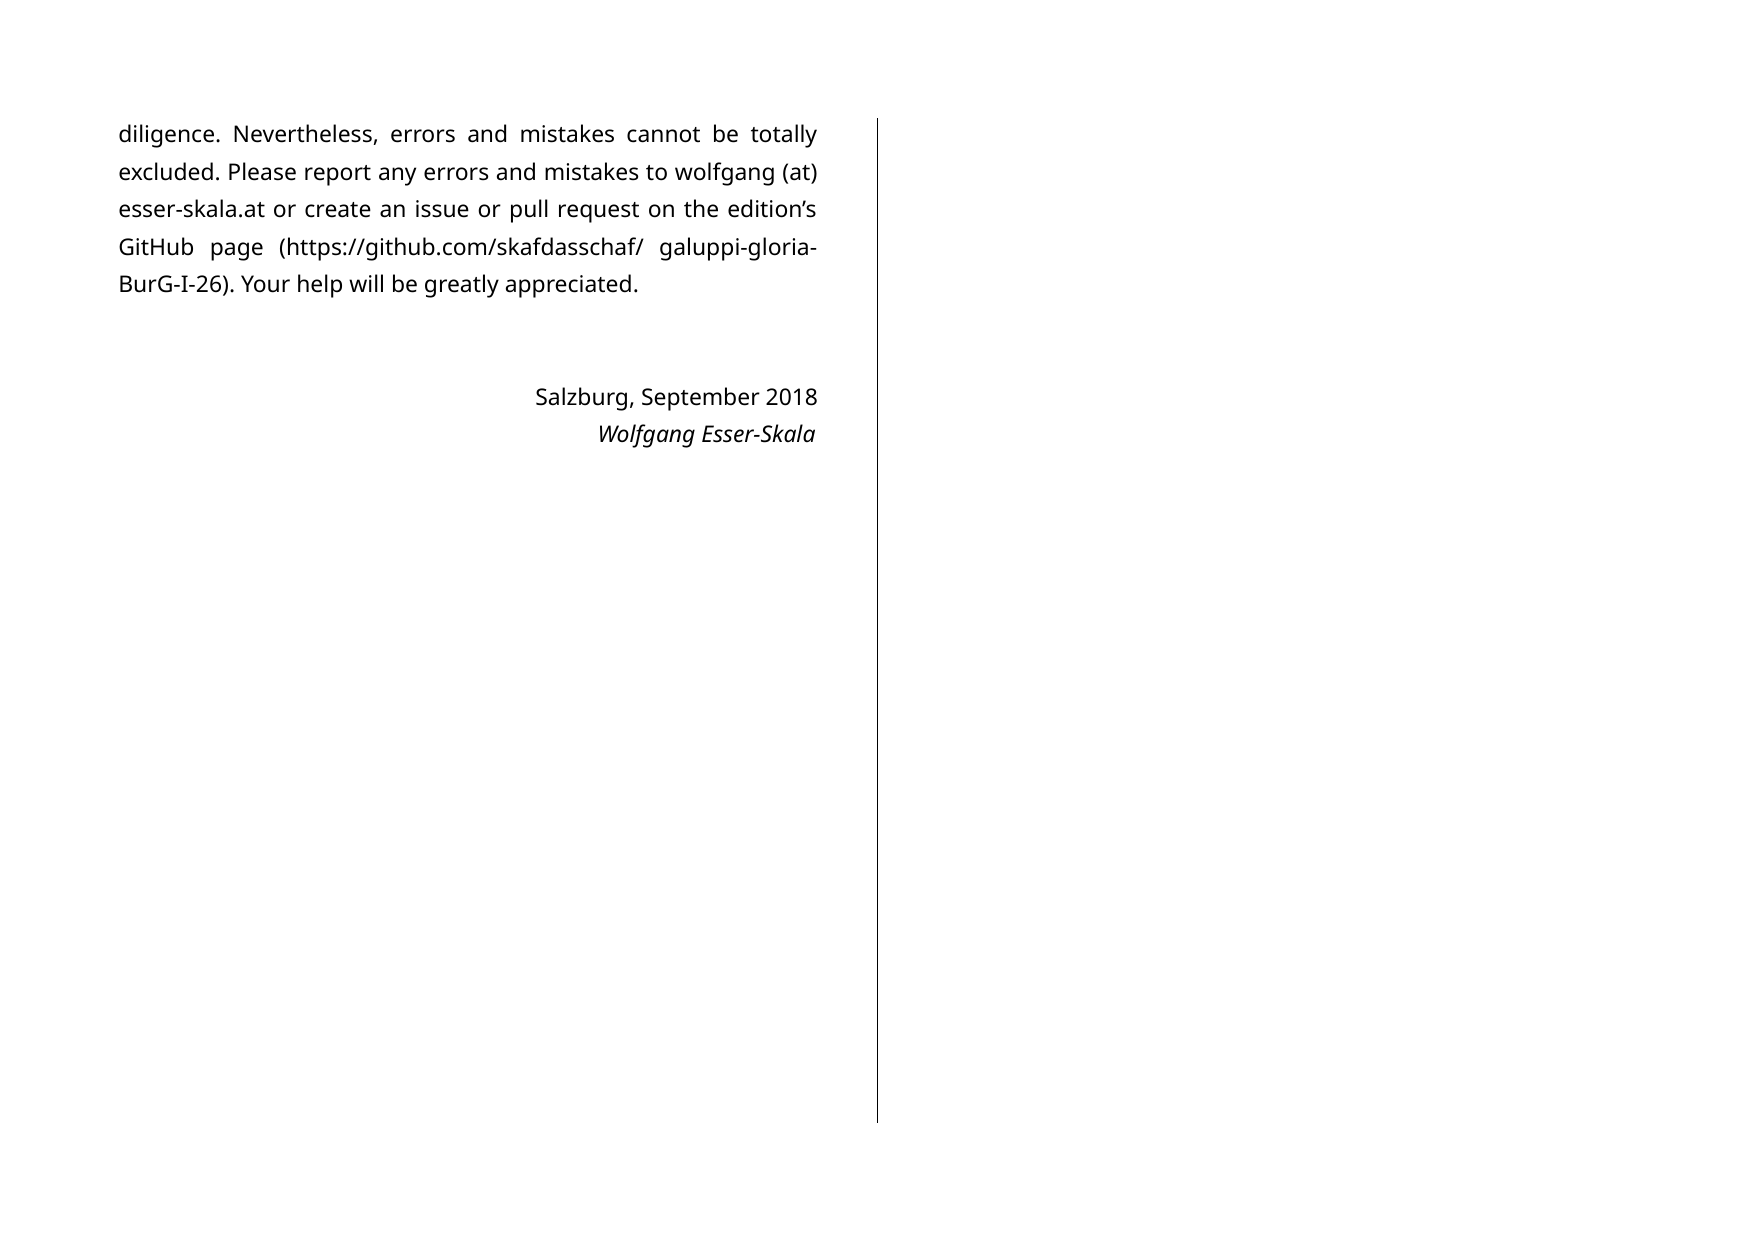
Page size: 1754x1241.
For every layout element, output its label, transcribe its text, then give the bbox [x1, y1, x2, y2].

text Salzburg, September 2018 Wolfgang Esser-Skala [118, 381, 818, 449]
text diligence. Nevertheless, errors and mistakes cannot be totally excluded. Please report any errors and mistakes to wolfgang (at) esser-skala.at or create an issue or pull request on the edition’s GitHub page (https://github.com/skafdasschaf/ galuppi-gloria-BurG-I-26). Your help will be greatly appreciated. [118, 118, 818, 299]
